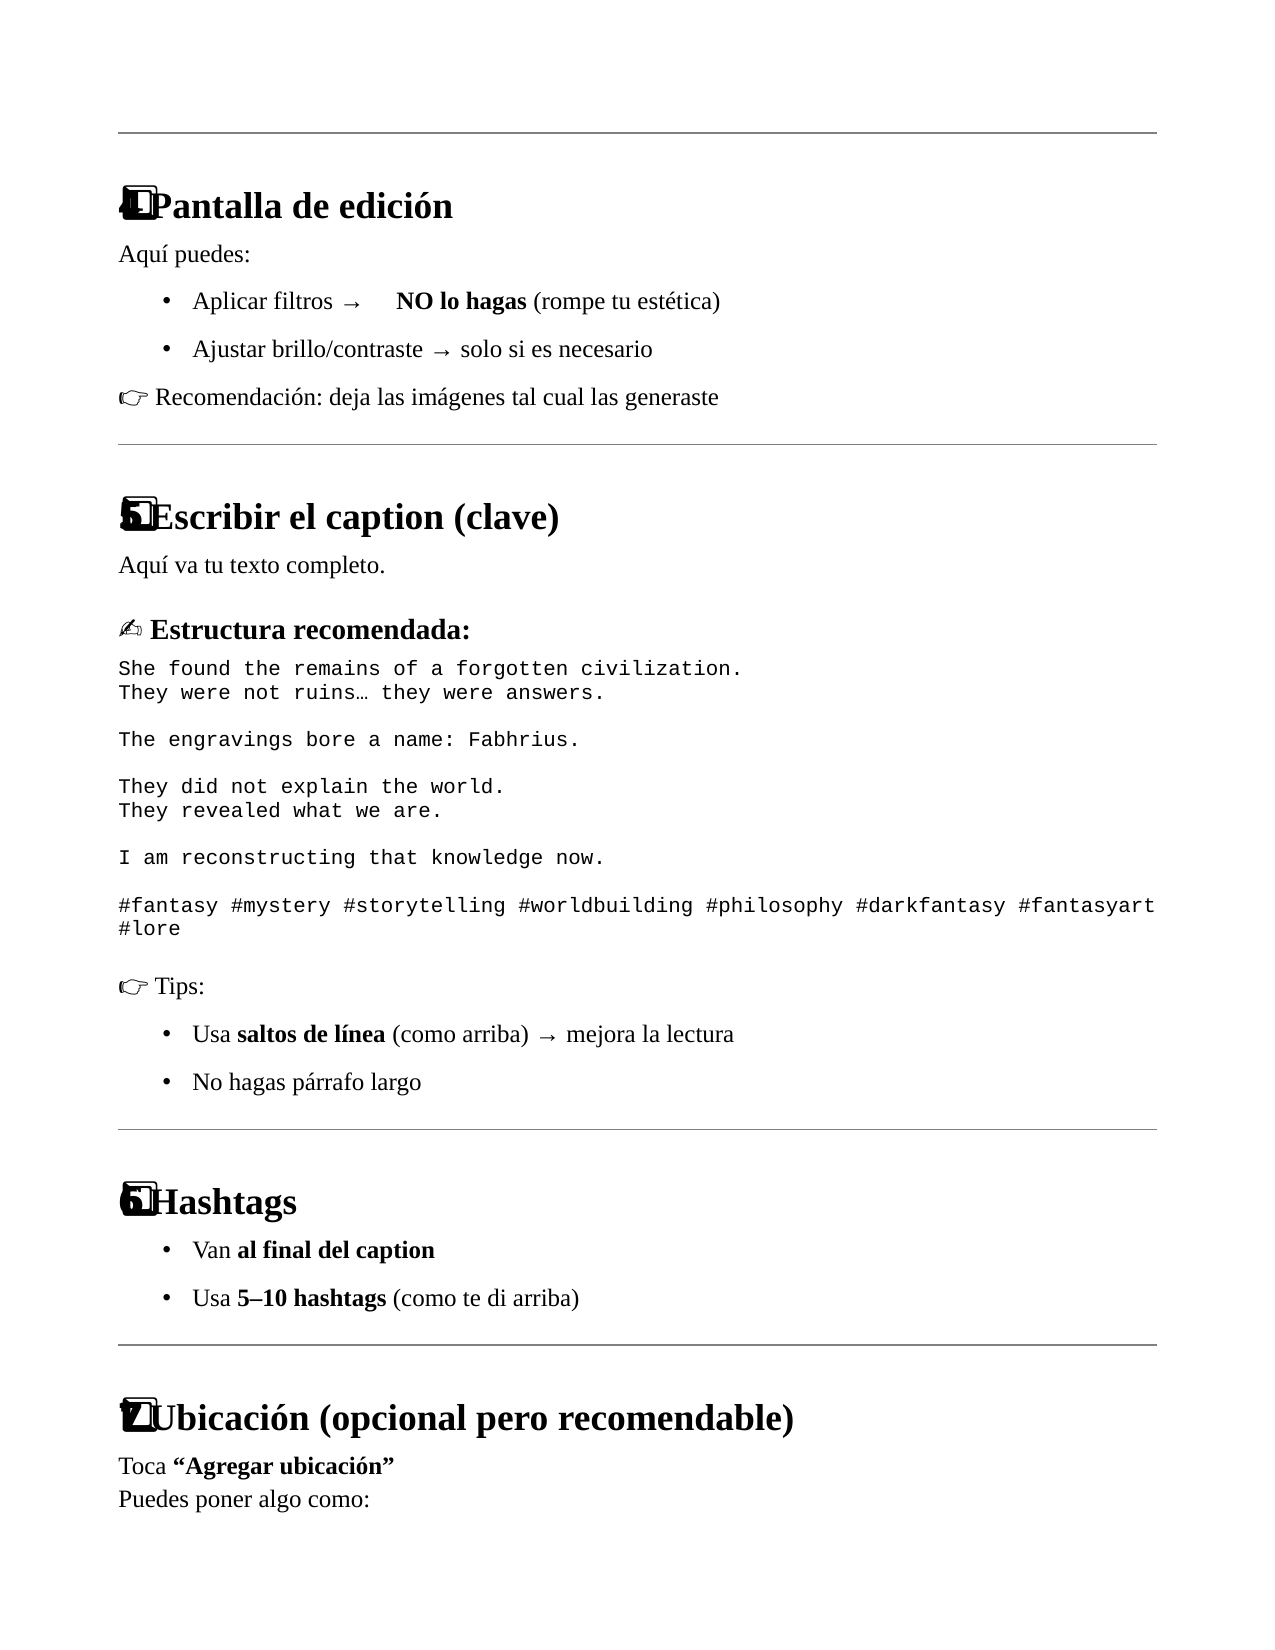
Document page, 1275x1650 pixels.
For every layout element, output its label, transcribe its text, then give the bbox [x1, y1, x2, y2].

list Usa saltos de línea (como arriba) → mejora la lectura [162, 1019, 1157, 1048]
text They revealed what we are. [118, 800, 1157, 824]
text The engravings bore a name: Fabhrius. [118, 729, 1157, 753]
subtitle ✍️ Estructura recomendada: [118, 612, 1157, 646]
list Usa 5–10 hashtags (como te di arriba) [162, 1283, 1157, 1311]
text Aquí puedes: [118, 239, 1157, 268]
subtitle 5️⃣ Escribir el caption (clave) [118, 494, 1157, 537]
text They were not ruins… they were answers. [118, 682, 1157, 706]
list Van al final del caption [162, 1235, 1157, 1264]
text Aquí va tu texto completo. [118, 550, 1157, 579]
subtitle 6️⃣ Hashtags [118, 1179, 1157, 1222]
text Toca “Agregar ubicación” Puedes poner algo como: [118, 1451, 1157, 1513]
subtitle 4️⃣ Pantalla de edición [118, 183, 1157, 226]
list Ajustar brillo/contraste → solo si es necesario [162, 334, 1157, 363]
list Aplicar filtros → ❌ NO lo hagas (rompe tu estética) [162, 286, 1157, 315]
text They did not explain the world. [118, 776, 1157, 800]
text 👉 Recomendación: deja las imágenes tal cual las generaste [118, 382, 1157, 410]
text #fantasy #mystery #storytelling #worldbuilding #philosophy #darkfantasy #fantasyart #lore [118, 895, 1157, 942]
text She found the remains of a forgotten civilization. [118, 658, 1157, 682]
text I am reconstructing that knowledge now. [118, 847, 1157, 871]
text 👉 Tips: [118, 971, 1157, 1000]
subtitle 7️⃣ Ubicación (opcional pero recomendable) [118, 1395, 1157, 1438]
list No hagas párrafo largo [162, 1067, 1157, 1095]
